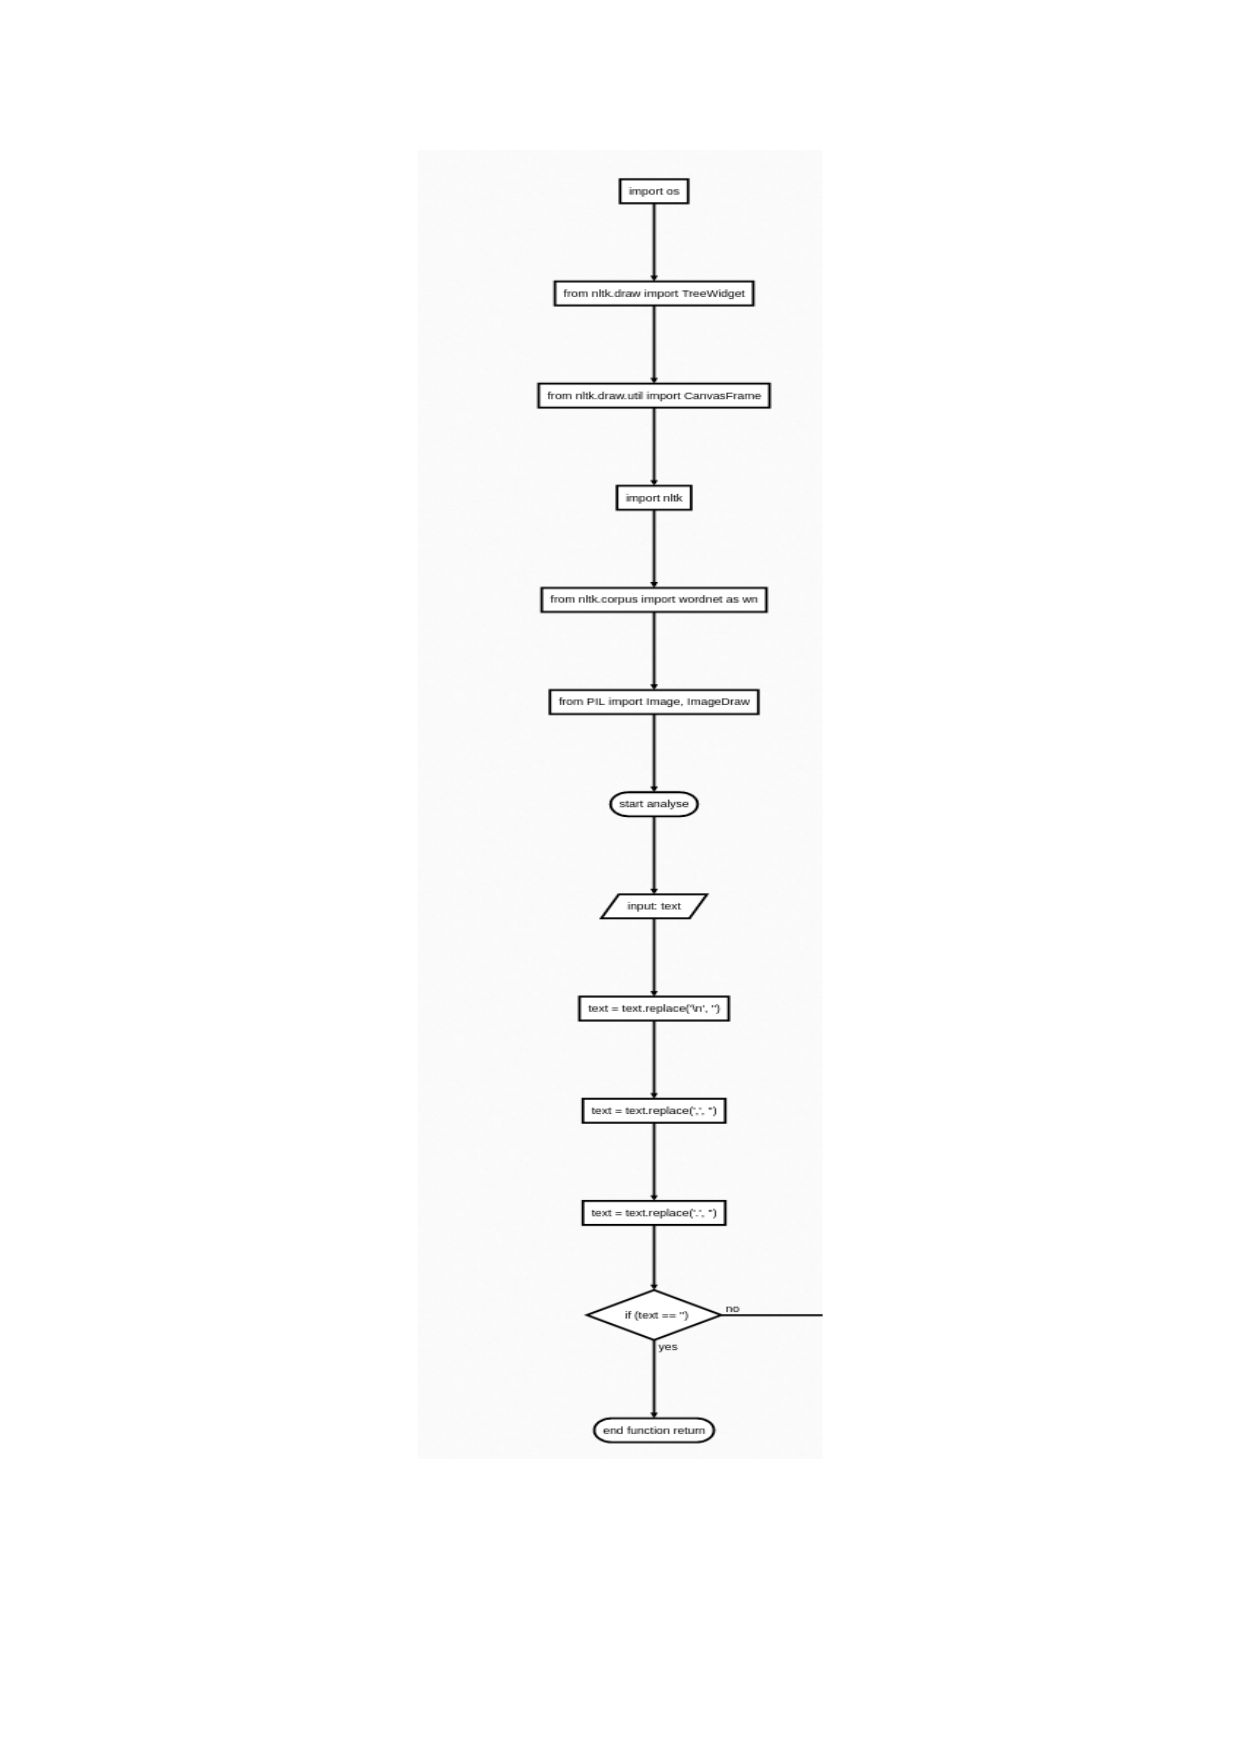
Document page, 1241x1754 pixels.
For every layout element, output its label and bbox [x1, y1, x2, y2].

picture [417, 150, 823, 1459]
